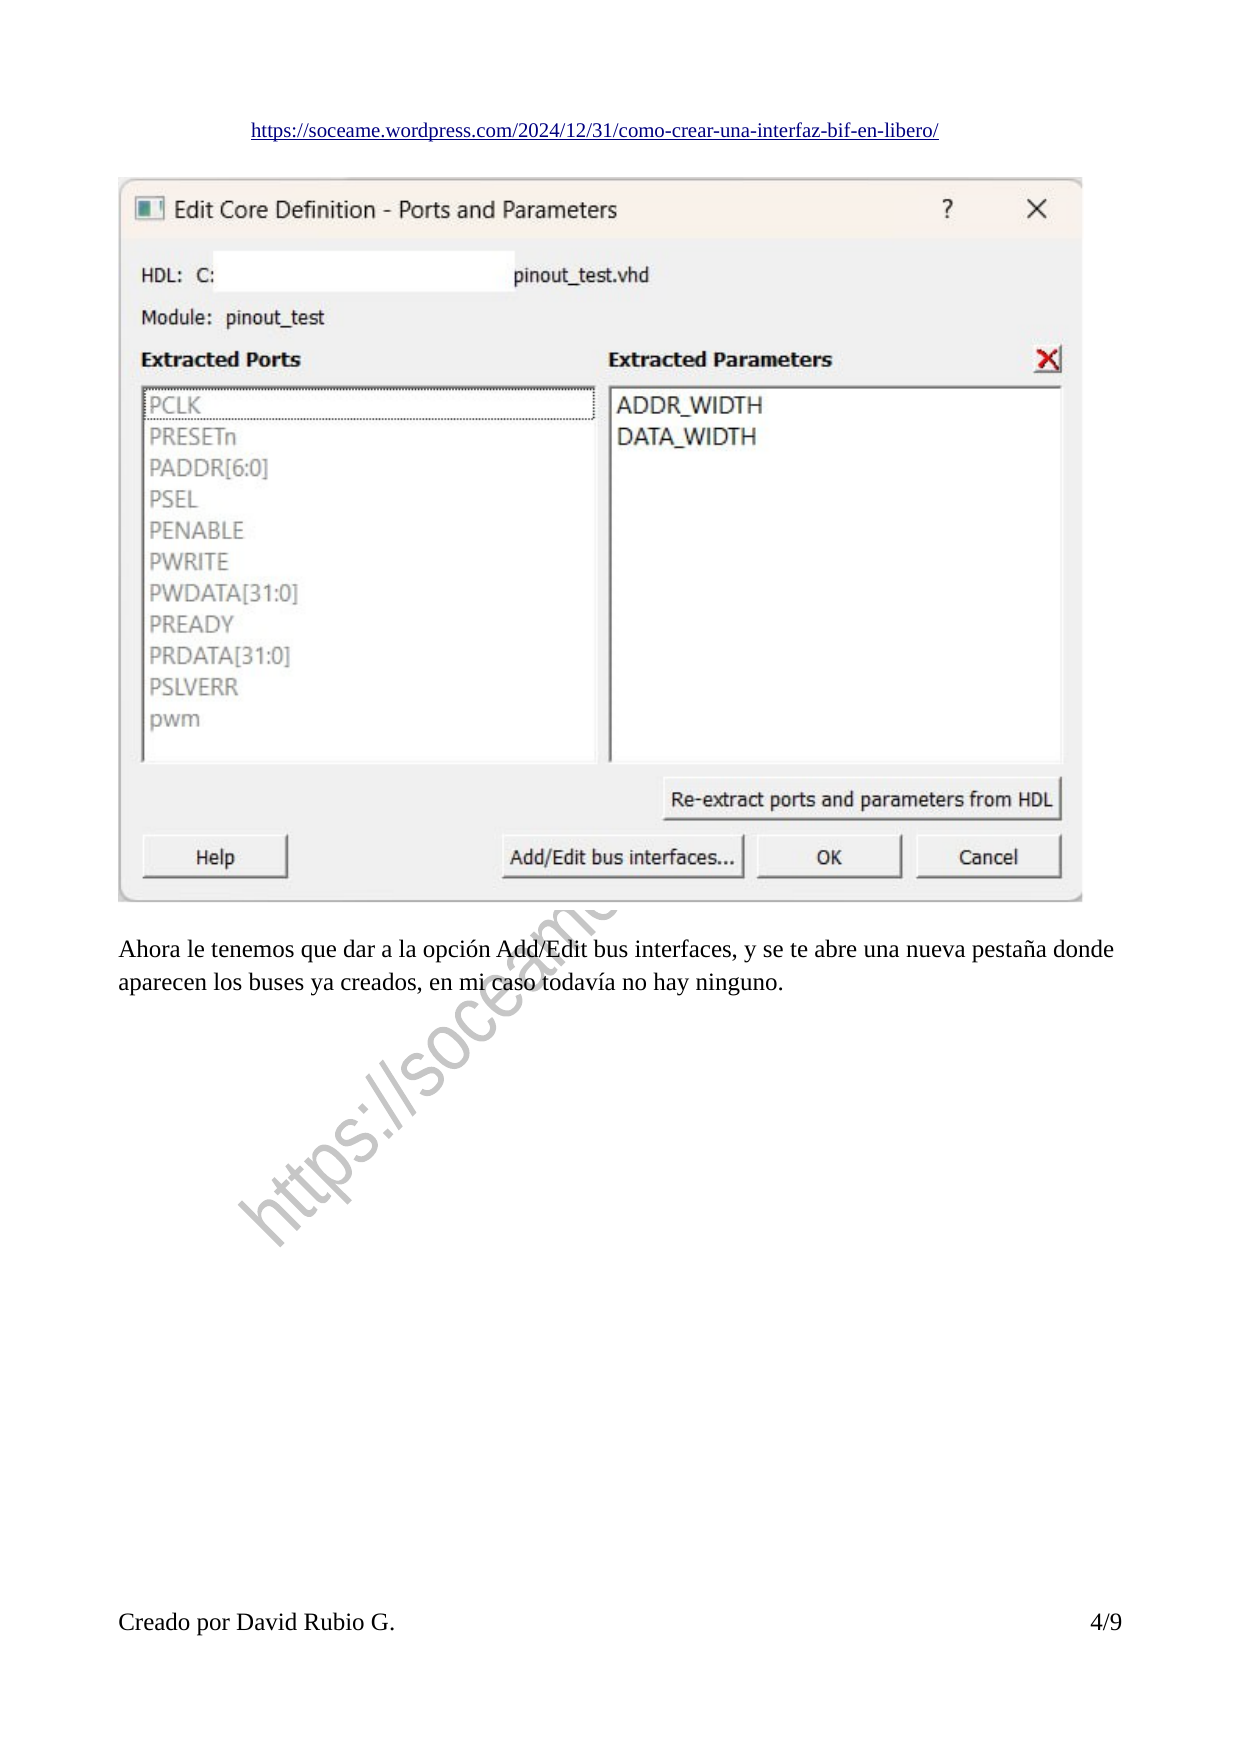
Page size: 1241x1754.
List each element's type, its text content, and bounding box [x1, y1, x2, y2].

picture [118, 177, 1084, 910]
text Ahora le tenemos que dar a la opción Add/Edit bus interfaces, y se te abre una nueva pestaña donde aparecen los buses ya creados, en mi caso todavía no hay ninguno. [118, 934, 1122, 996]
